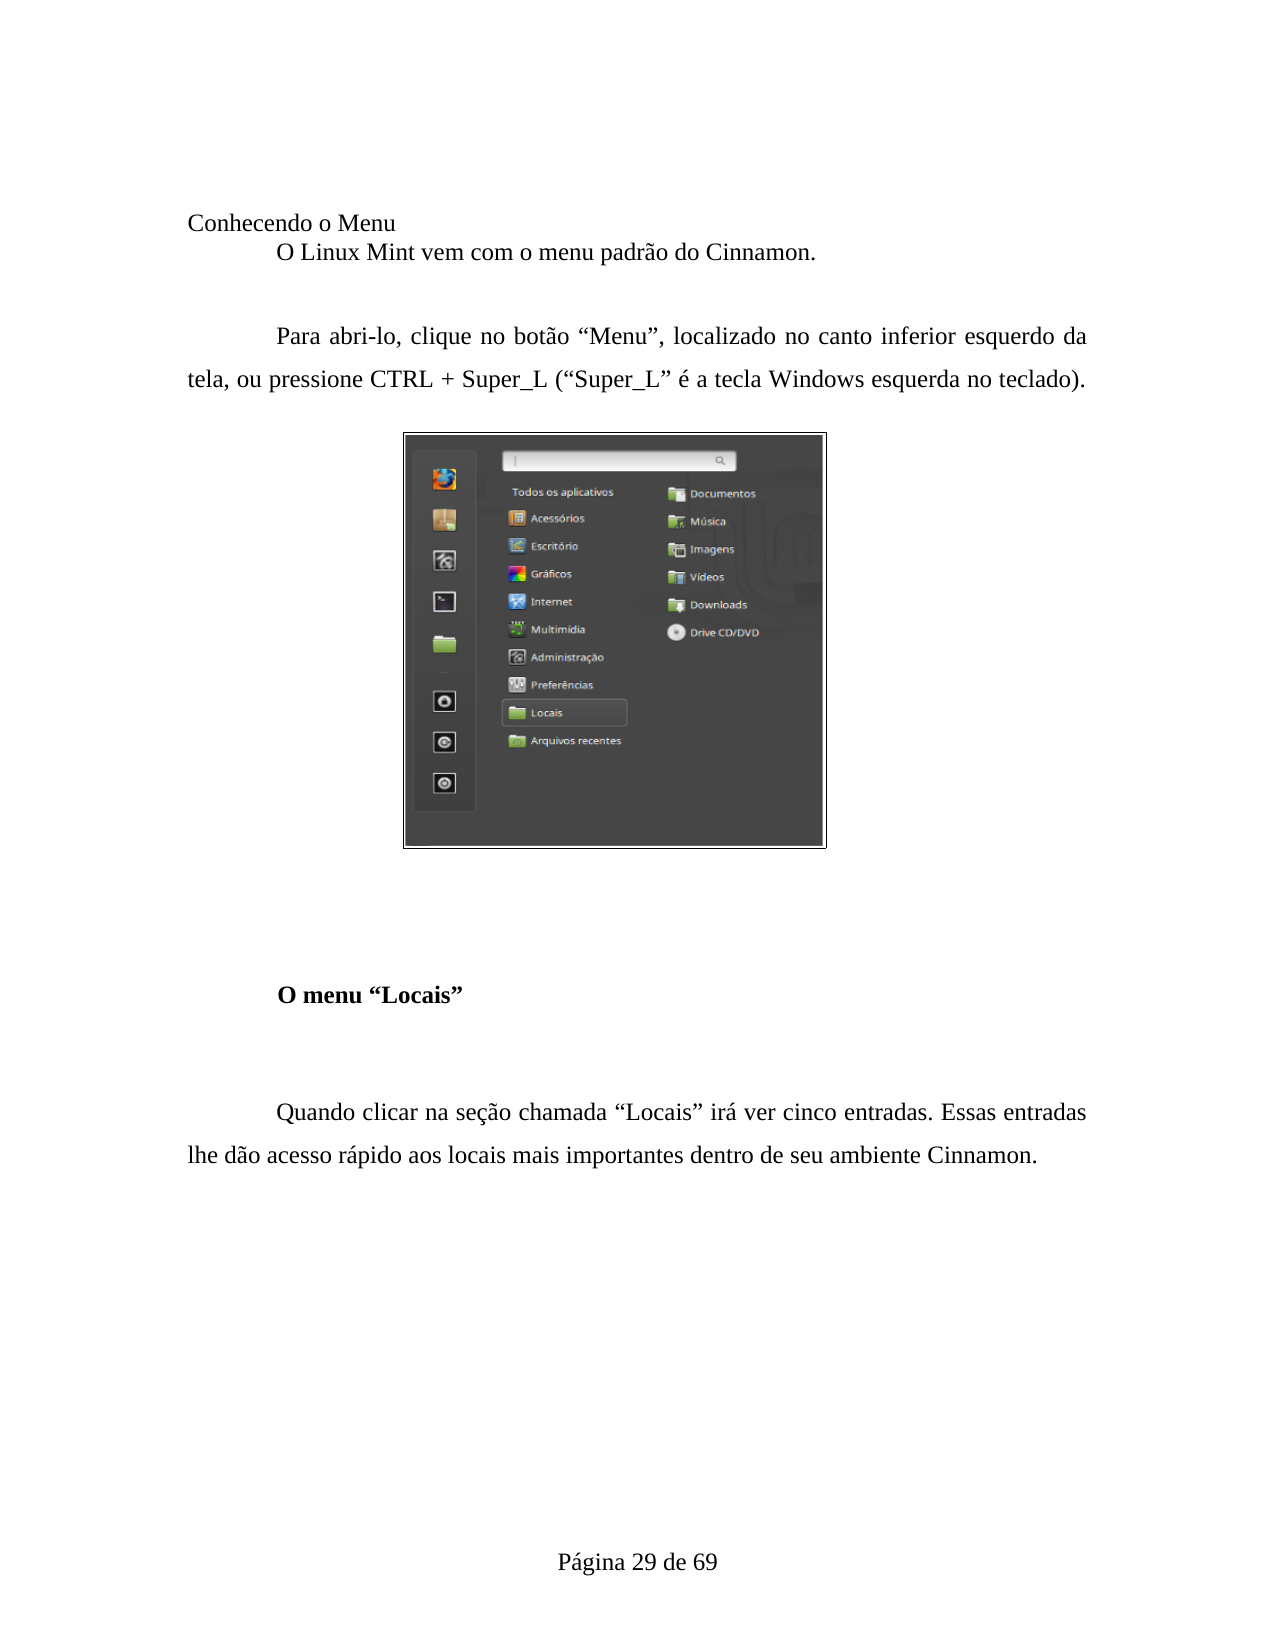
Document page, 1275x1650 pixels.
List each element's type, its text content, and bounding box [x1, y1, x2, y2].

picture [405, 435, 823, 846]
text Quando clicar na seção chamada “Locais” irá ver cinco entradas. Essas entradas lhe dão acesso rápido aos locais mais importantes dentro de seu ambiente Cinnamon. [187, 1097, 1087, 1169]
text O Linux Mint vem com o menu padrão do Cinnamon. [187, 237, 1087, 266]
text Para abri-lo, clique no botão “Menu”, localizado no canto inferior esquerdo da tela, ou pressione CTRL + Super_L (“Super_L” é a tecla Windows esquerda no teclado). [187, 321, 1087, 877]
subtitle O menu “Locais” [217, 980, 1087, 1008]
